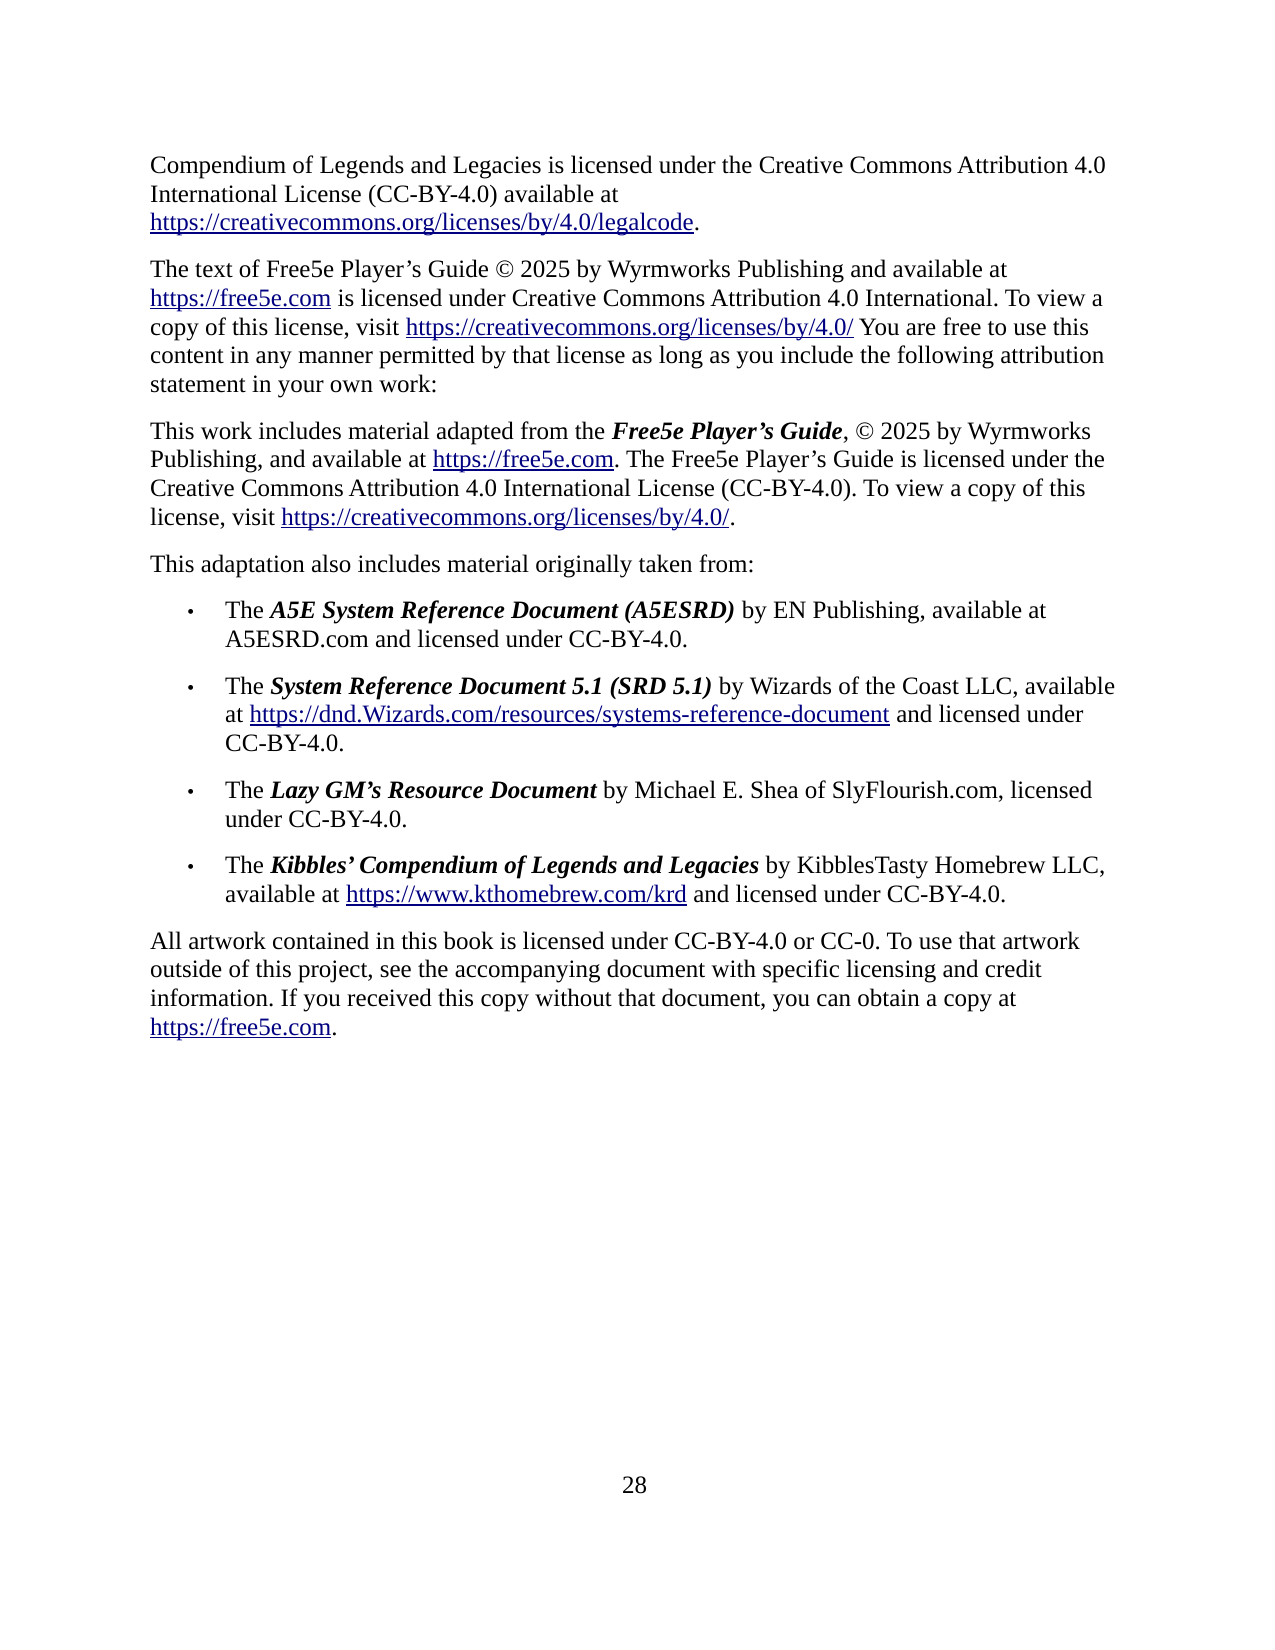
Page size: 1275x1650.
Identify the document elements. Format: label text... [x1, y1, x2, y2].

list The A5E System Reference Document (A5ESRD) by EN Publishing, available at A5ESRD.com and licensed under CC-BY-4.0. [187, 595, 1125, 653]
text This work includes material adapted from the Free5e Player’s Guide, © 2025 by Wyrmworks Publishing, and available at https://free5e.com. The Free5e Player’s Guide is licensed under the Creative Commons Attribution 4.0 International License (CC-BY-4.0). To view a copy of this license, visit https://creativecommons.org/licenses/by/4.0/. [150, 416, 1125, 531]
list The Lazy GM’s Resource Document by Michael E. Shea of SlyFlourish.com, licensed under CC-BY-4.0. [187, 775, 1125, 832]
text All artwork contained in this book is licensed under CC-BY-4.0 or CC-0. To use that artwork outside of this project, see the accompanying document with specific licensing and credit information. If you received this copy without that document, you can obtain a copy at https://free5e.com. [150, 926, 1125, 1041]
text This adaptation also includes material originally taken from: [150, 549, 1125, 577]
list The Kibbles’ Compendium of Legends and Legacies by KibblesTasty Homebrew LLC, available at https://www.kthomebrew.com/krd and licensed under CC-BY-4.0. [187, 850, 1125, 908]
text The text of Free5e Player’s Guide © 2025 by Wyrmworks Publishing and available at https://free5e.com is licensed under Creative Commons Attribution 4.0 International. To view a copy of this license, visit https://creativecommons.org/licenses/by/4.0/ You are free to use this content in any manner permitted by that license as long as you include the following attribution statement in your own work: [150, 254, 1125, 398]
text Compendium of Legends and Legacies is licensed under the Creative Commons Attribution 4.0 International License (CC-BY-4.0) available at https://creativecommons.org/licenses/by/4.0/legalcode. [150, 150, 1125, 236]
list The System Reference Document 5.1 (SRD 5.1) by Wizards of the Coast LLC, available at https://dnd.Wizards.com/resources/systems-reference-document and licensed under CC-BY-4.0. [187, 671, 1125, 757]
